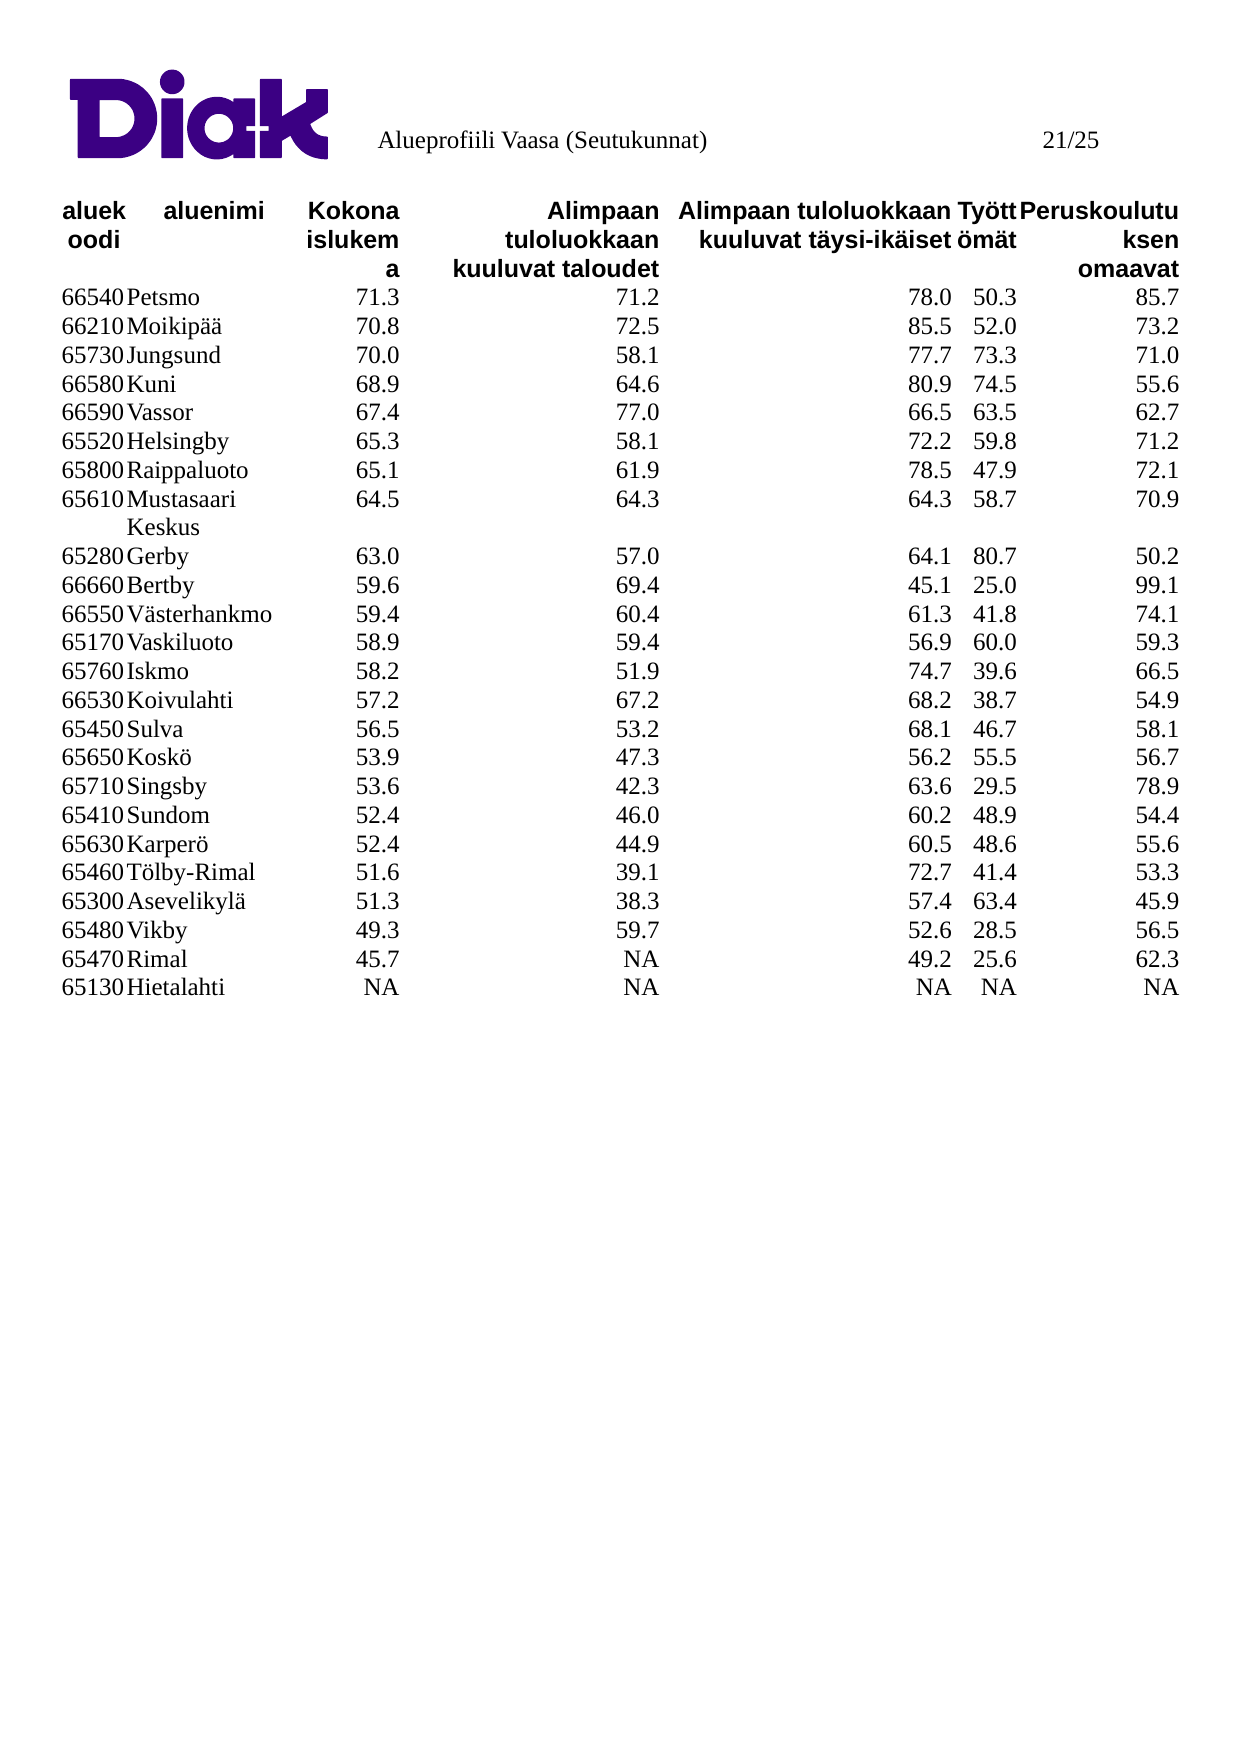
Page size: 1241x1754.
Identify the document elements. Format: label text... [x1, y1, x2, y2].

table_cell 25.6 [952, 944, 1017, 972]
table_cell 68.1 [659, 714, 952, 742]
table_cell 50.3 [952, 283, 1017, 311]
table_cell 38.7 [952, 685, 1017, 714]
table_cell 46.7 [952, 714, 1017, 742]
table_cell Vassor [126, 398, 302, 426]
table_cell 71.2 [1017, 426, 1179, 455]
table_cell 65.1 [302, 455, 399, 484]
table_cell 47.3 [399, 743, 659, 771]
table_header Peruskoulutuksen omaavat [1017, 196, 1179, 282]
table_cell 56.9 [659, 628, 952, 656]
table_cell 67.2 [399, 685, 659, 714]
table_cell 72.2 [659, 426, 952, 455]
table_cell 63.0 [302, 541, 399, 570]
table_cell 53.9 [302, 743, 399, 771]
table_cell 55.6 [1017, 369, 1179, 397]
table_cell 68.2 [659, 685, 952, 714]
table_header Työttömät [952, 196, 1017, 282]
table_cell 72.7 [659, 858, 952, 886]
table_cell 78.9 [1017, 771, 1179, 800]
table_cell 59.4 [399, 628, 659, 656]
table_cell 66530 [61, 685, 126, 714]
table_cell 66550 [61, 599, 126, 627]
table_cell 52.4 [302, 800, 399, 829]
table_cell 62.3 [1017, 944, 1179, 972]
table_cell 56.2 [659, 743, 952, 771]
table_cell 52.6 [659, 915, 952, 944]
table_cell NA [659, 973, 952, 1001]
table_cell 46.0 [399, 800, 659, 829]
table_cell 64.6 [399, 369, 659, 397]
table_header Alimpaan tuloluokkaan kuuluvat taloudet [399, 196, 659, 282]
table_cell Gerby [126, 541, 302, 570]
table_cell 51.6 [302, 858, 399, 886]
table_header Kokonaislukema [302, 196, 399, 282]
table_cell NA [1017, 973, 1179, 1001]
table_cell 65450 [61, 714, 126, 742]
table_cell 74.5 [952, 369, 1017, 397]
table_cell 59.8 [952, 426, 1017, 455]
table_cell 72.5 [399, 311, 659, 340]
table_cell 65630 [61, 829, 126, 857]
table_cell 57.4 [659, 886, 952, 915]
table_cell 58.1 [399, 426, 659, 455]
table_cell 56.5 [1017, 915, 1179, 944]
table_cell 85.7 [1017, 283, 1179, 311]
table_cell 58.9 [302, 628, 399, 656]
table_cell Bertby [126, 570, 302, 599]
table_cell Asevelikylä [126, 886, 302, 915]
table_cell 71.2 [399, 283, 659, 311]
table_cell Mustasaari Keskus [126, 484, 302, 541]
table_cell Singsby [126, 771, 302, 800]
table_cell 38.3 [399, 886, 659, 915]
table_cell Sulva [126, 714, 302, 742]
table_cell 39.1 [399, 858, 659, 886]
table_cell NA [952, 973, 1017, 1001]
table_cell 80.7 [952, 541, 1017, 570]
table_cell 65520 [61, 426, 126, 455]
table_cell 48.6 [952, 829, 1017, 857]
table_cell 60.2 [659, 800, 952, 829]
table_cell 54.9 [1017, 685, 1179, 714]
table_cell 85.5 [659, 311, 952, 340]
table_cell 39.6 [952, 656, 1017, 685]
table_cell 63.5 [952, 398, 1017, 426]
table_cell 48.9 [952, 800, 1017, 829]
table_cell 65460 [61, 858, 126, 886]
table_cell 53.2 [399, 714, 659, 742]
table_cell Karperö [126, 829, 302, 857]
table_cell 65170 [61, 628, 126, 656]
table_cell 28.5 [952, 915, 1017, 944]
table_cell Västerhankmo [126, 599, 302, 627]
table_cell 70.8 [302, 311, 399, 340]
table_cell 42.3 [399, 771, 659, 800]
table_cell NA [302, 973, 399, 1001]
table_cell Tölby-Rimal [126, 858, 302, 886]
table_cell 66590 [61, 398, 126, 426]
table_cell 45.7 [302, 944, 399, 972]
table_cell 64.1 [659, 541, 952, 570]
table_cell 61.9 [399, 455, 659, 484]
table_cell 64.3 [399, 484, 659, 541]
table_cell NA [399, 944, 659, 972]
table_cell 65280 [61, 541, 126, 570]
table_cell 66580 [61, 369, 126, 397]
table_cell 78.5 [659, 455, 952, 484]
table_cell 58.1 [1017, 714, 1179, 742]
table_cell Kuni [126, 369, 302, 397]
table_cell 51.9 [399, 656, 659, 685]
table_cell 65.3 [302, 426, 399, 455]
table_cell Raippaluoto [126, 455, 302, 484]
table_cell 65650 [61, 743, 126, 771]
table_cell 55.6 [1017, 829, 1179, 857]
table_cell 99.1 [1017, 570, 1179, 599]
table_cell 58.7 [952, 484, 1017, 541]
table_cell 78.0 [659, 283, 952, 311]
table_cell 71.0 [1017, 340, 1179, 369]
table_cell 65480 [61, 915, 126, 944]
table_cell 56.5 [302, 714, 399, 742]
table_cell 59.4 [302, 599, 399, 627]
table_cell 65130 [61, 973, 126, 1001]
table_cell 65710 [61, 771, 126, 800]
table_cell 56.7 [1017, 743, 1179, 771]
table_cell 67.4 [302, 398, 399, 426]
table_header aluekoodi [61, 196, 126, 282]
table_cell 68.9 [302, 369, 399, 397]
table_cell 72.1 [1017, 455, 1179, 484]
table_cell 58.2 [302, 656, 399, 685]
table_cell 65470 [61, 944, 126, 972]
table_cell 60.4 [399, 599, 659, 627]
table_cell 66.5 [1017, 656, 1179, 685]
table_cell 49.3 [302, 915, 399, 944]
table_cell 77.0 [399, 398, 659, 426]
table_cell 66.5 [659, 398, 952, 426]
table_cell 59.6 [302, 570, 399, 599]
table_cell Iskmo [126, 656, 302, 685]
table_cell 65760 [61, 656, 126, 685]
table_cell 66540 [61, 283, 126, 311]
table_cell 70.9 [1017, 484, 1179, 541]
table_cell 45.1 [659, 570, 952, 599]
table_cell 59.3 [1017, 628, 1179, 656]
table_cell 41.4 [952, 858, 1017, 886]
table_header aluenimi [126, 196, 302, 282]
table_cell Jungsund [126, 340, 302, 369]
table_cell 73.2 [1017, 311, 1179, 340]
table_cell 49.2 [659, 944, 952, 972]
table_cell 65800 [61, 455, 126, 484]
table_cell 57.0 [399, 541, 659, 570]
table_cell 65610 [61, 484, 126, 541]
table_cell 41.8 [952, 599, 1017, 627]
table_cell Sundom [126, 800, 302, 829]
table_cell 25.0 [952, 570, 1017, 599]
table_cell 52.0 [952, 311, 1017, 340]
table_cell 44.9 [399, 829, 659, 857]
table_cell 61.3 [659, 599, 952, 627]
table_cell Koivulahti [126, 685, 302, 714]
table_cell 69.4 [399, 570, 659, 599]
table_cell 74.7 [659, 656, 952, 685]
table_cell 54.4 [1017, 800, 1179, 829]
table_cell 55.5 [952, 743, 1017, 771]
table_cell Petsmo [126, 283, 302, 311]
table_cell 47.9 [952, 455, 1017, 484]
table_cell 66210 [61, 311, 126, 340]
table_cell 53.6 [302, 771, 399, 800]
table_cell 51.3 [302, 886, 399, 915]
table_cell Moikipää [126, 311, 302, 340]
table_cell Rimal [126, 944, 302, 972]
table_cell 63.4 [952, 886, 1017, 915]
table_cell 64.5 [302, 484, 399, 541]
table_cell 58.1 [399, 340, 659, 369]
table_cell 45.9 [1017, 886, 1179, 915]
table_cell 57.2 [302, 685, 399, 714]
table_cell Vikby [126, 915, 302, 944]
table_cell 59.7 [399, 915, 659, 944]
table_cell 60.5 [659, 829, 952, 857]
table_cell Hietalahti [126, 973, 302, 1001]
table_cell Helsingby [126, 426, 302, 455]
table_cell 66660 [61, 570, 126, 599]
table_cell Koskö [126, 743, 302, 771]
table_cell 65300 [61, 886, 126, 915]
table_cell 63.6 [659, 771, 952, 800]
table_cell 29.5 [952, 771, 1017, 800]
table_cell 52.4 [302, 829, 399, 857]
table_cell 65730 [61, 340, 126, 369]
table_cell 77.7 [659, 340, 952, 369]
table_cell 74.1 [1017, 599, 1179, 627]
table_header Alimpaan tuloluokkaan kuuluvat täysi-ikäiset [659, 196, 952, 282]
table_cell 65410 [61, 800, 126, 829]
table_cell Vaskiluoto [126, 628, 302, 656]
table_cell 53.3 [1017, 858, 1179, 886]
table_cell 80.9 [659, 369, 952, 397]
table_cell 73.3 [952, 340, 1017, 369]
table_cell 62.7 [1017, 398, 1179, 426]
table_cell 64.3 [659, 484, 952, 541]
table_cell 60.0 [952, 628, 1017, 656]
table_cell 50.2 [1017, 541, 1179, 570]
table_cell 70.0 [302, 340, 399, 369]
table_cell 71.3 [302, 283, 399, 311]
table_cell NA [399, 973, 659, 1001]
